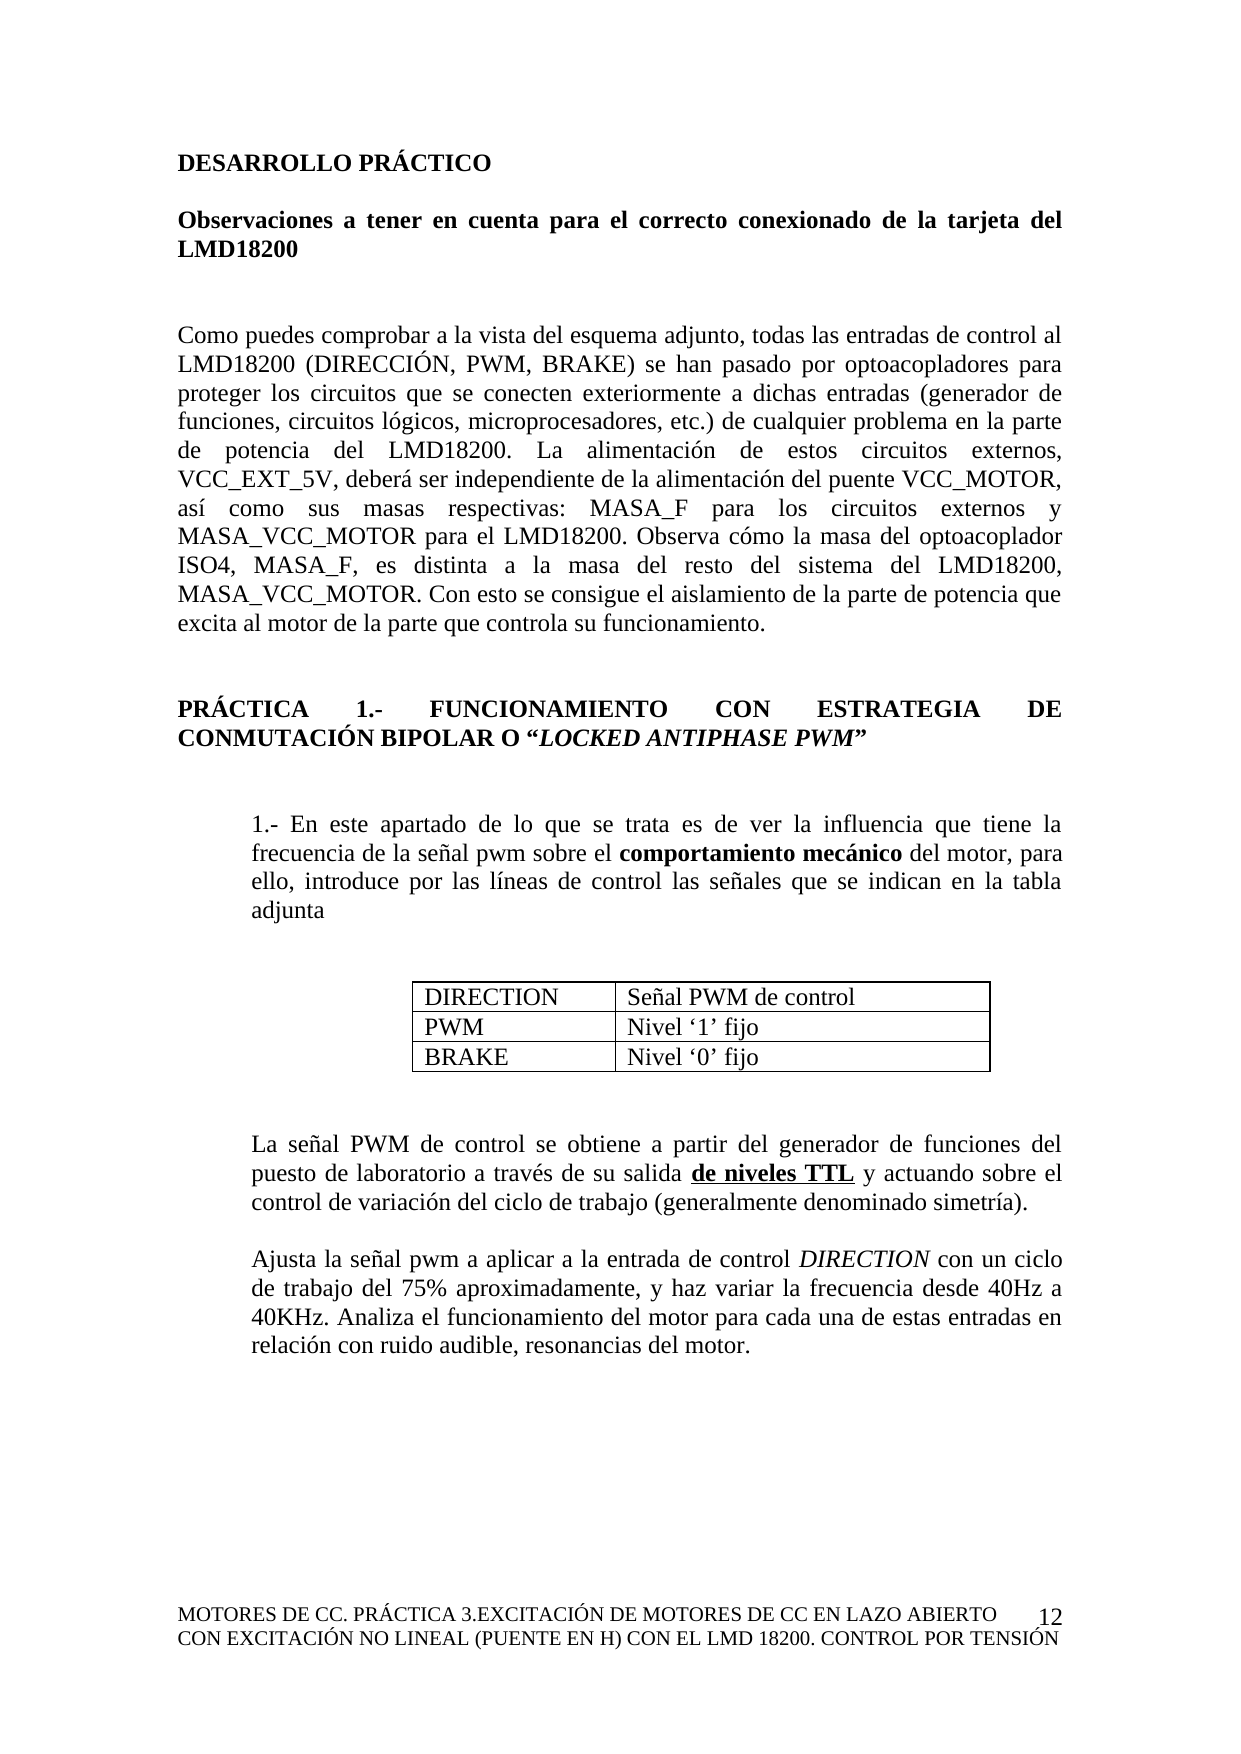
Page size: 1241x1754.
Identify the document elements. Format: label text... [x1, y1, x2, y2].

table_cell PWM [413, 1012, 615, 1041]
table_cell Nivel ‘1’ fijo [616, 1012, 989, 1041]
table_header Señal PWM de control [616, 983, 989, 1011]
table_header DIRECTION [413, 983, 615, 1011]
table_cell BRAKE [413, 1042, 615, 1071]
text Observaciones a tener en cuenta para el correcto conexionado de la tarjeta del LMD18200 [177, 205, 1063, 263]
text Como puedes comprobar a la vista del esquema adjunto, todas las entradas de control al LMD18200 (DIRECCIÓN, PWM, BRAKE) se han pasado por optoacopladores para proteger los circuitos que se conecten exteriormente a dichas entradas (generador de funciones, circuitos lógicos, microprocesadores, etc.) de cualquier problema en la parte de potencia del LMD18200. La alimentación de estos circuitos externos, VCC_EXT_5V, deberá ser independiente de la alimentación del puente VCC_MOTOR, así como sus masas respectivas: MASA_F para los circuitos externos y MASA_VCC_MOTOR para el LMD18200. Observa cómo la masa del optoacoplador ISO4, MASA_F, es distinta a la masa del resto del sistema del LMD18200, MASA_VCC_MOTOR. Con esto se consigue el aislamiento de la parte de potencia que excita al motor de la parte que controla su funcionamiento. [177, 320, 1063, 636]
text DESARROLLO PRÁCTICO [177, 148, 1063, 176]
text La señal PWM de control se obtiene a partir del generador de funciones del puesto de laboratorio a través de su salida de niveles TTL y actuando sobre el control de variación del ciclo de trabajo (generalmente denominado simetría). [251, 1129, 1063, 1216]
text PRÁCTICA 1.- FUNCIONAMIENTO CON ESTRATEGIA DE CONMUTACIÓN BIPOLAR O “LOCKED ANTIPHASE PWM” [177, 694, 1063, 751]
text Ajusta la señal pwm a aplicar a la entrada de control DIRECTION con un ciclo de trabajo del 75% aproximadamente, y haz variar la frecuencia desde 40Hz a 40KHz. Analiza el funcionamiento del motor para cada una de estas entradas en relación con ruido audible, resonancias del motor. [251, 1244, 1063, 1359]
text 1.- En este apartado de lo que se trata es de ver la influencia que tiene la frecuencia de la señal pwm sobre el comportamiento mecánico del motor, para ello, introduce por las líneas de control las señales que se indican en la tabla adjunta [251, 809, 1063, 924]
table_cell Nivel ‘0’ fijo [616, 1042, 989, 1071]
